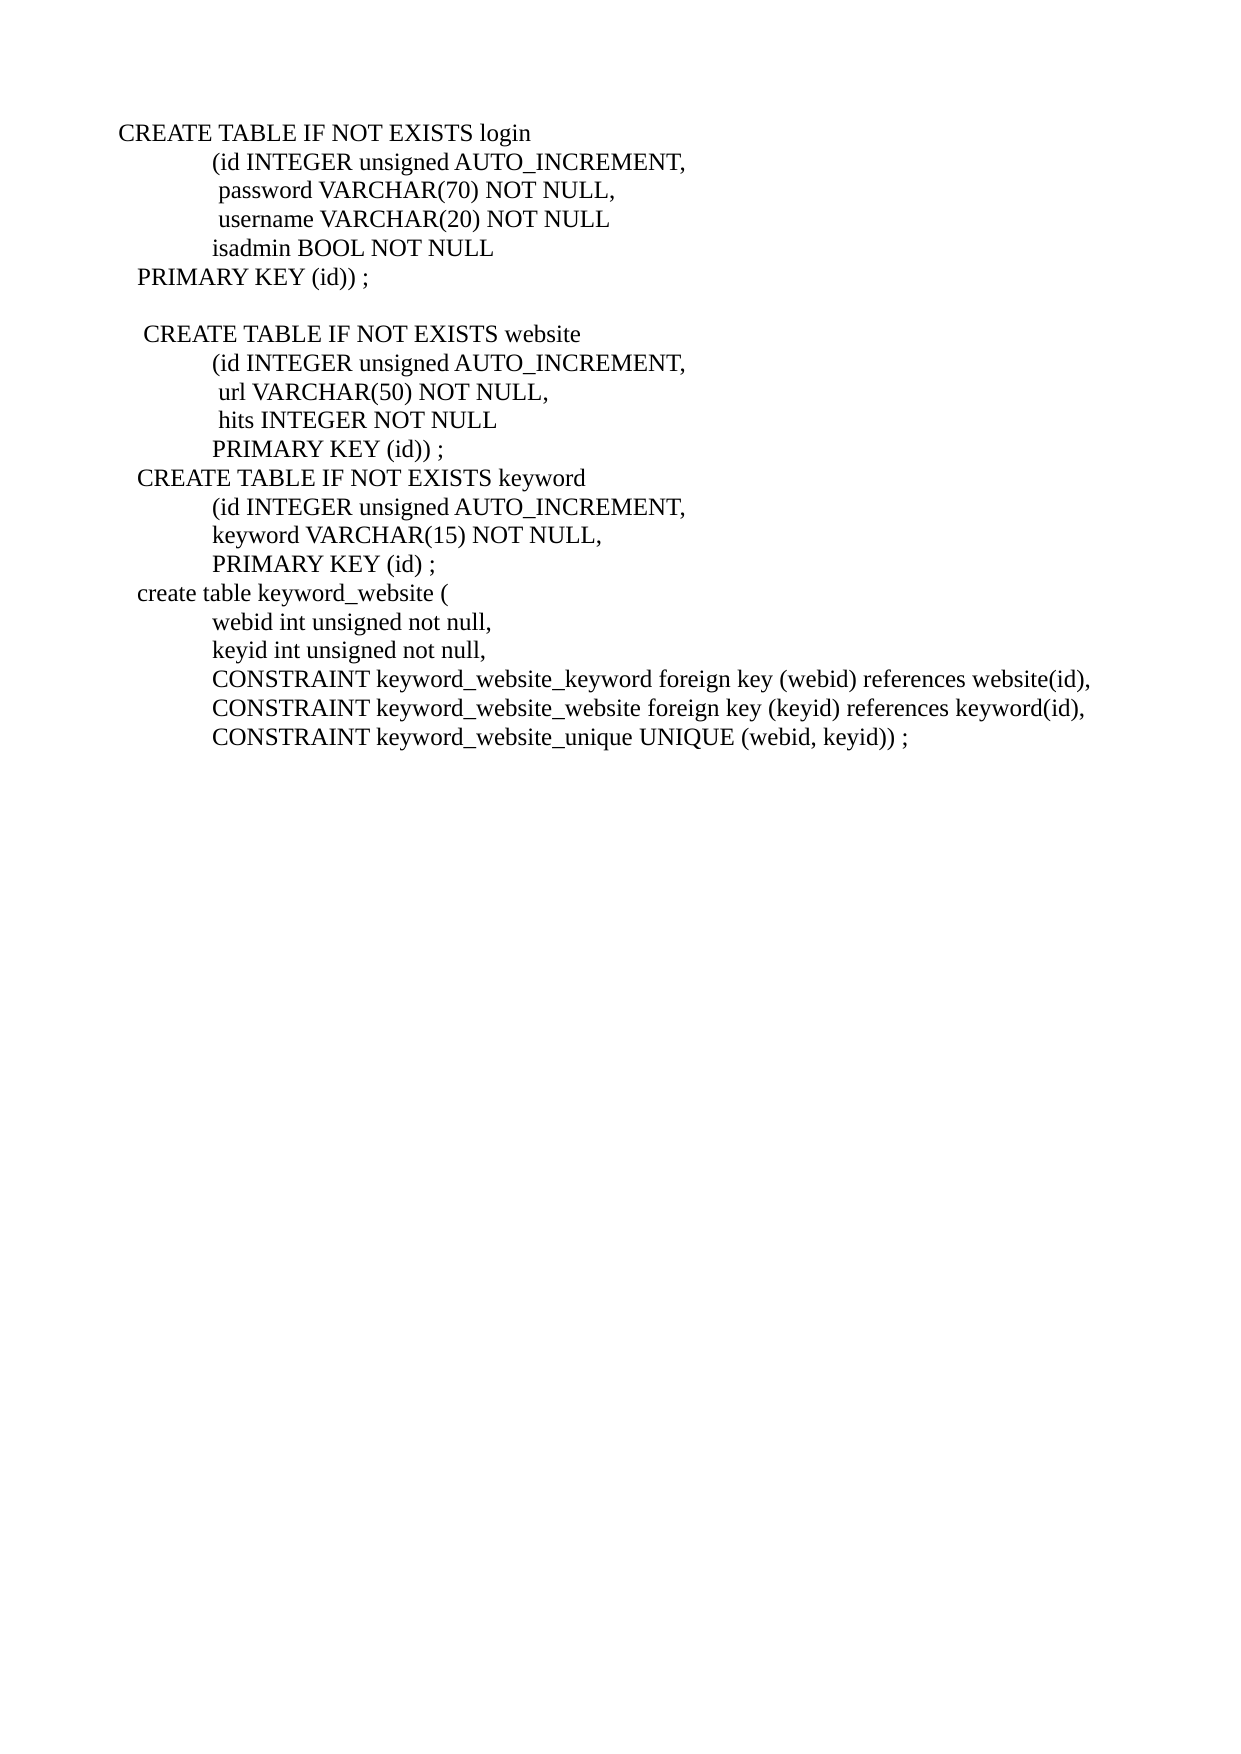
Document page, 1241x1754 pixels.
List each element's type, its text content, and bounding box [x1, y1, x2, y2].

text keyid int unsigned not null, [118, 636, 1122, 664]
text PRIMARY KEY (id)) ; [118, 434, 1122, 463]
text PRIMARY KEY (id)) ; [118, 262, 1122, 291]
text password VARCHAR(70) NOT NULL, [118, 176, 1122, 204]
text PRIMARY KEY (id) ; [118, 549, 1122, 578]
text isadmin BOOL NOT NULL [118, 233, 1122, 262]
text CREATE TABLE IF NOT EXISTS keyword [118, 463, 1122, 492]
text CREATE TABLE IF NOT EXISTS login [118, 118, 1122, 147]
text CONSTRAINT keyword_website_website foreign key (keyid) references keyword(id), [118, 693, 1122, 722]
text (id INTEGER unsigned AUTO_INCREMENT, [118, 348, 1122, 377]
text keyword VARCHAR(15) NOT NULL, [118, 521, 1122, 549]
text CONSTRAINT keyword_website_unique UNIQUE (webid, keyid)) ; [118, 722, 1122, 751]
text (id INTEGER unsigned AUTO_INCREMENT, [118, 492, 1122, 521]
text username VARCHAR(20) NOT NULL [118, 204, 1122, 233]
text hits INTEGER NOT NULL [118, 406, 1122, 434]
text CREATE TABLE IF NOT EXISTS website [118, 319, 1122, 348]
text url VARCHAR(50) NOT NULL, [118, 377, 1122, 406]
text create table keyword_website ( [118, 578, 1122, 607]
text webid int unsigned not null, [118, 607, 1122, 636]
text (id INTEGER unsigned AUTO_INCREMENT, [118, 147, 1122, 176]
text CONSTRAINT keyword_website_keyword foreign key (webid) references website(id), [118, 664, 1122, 693]
